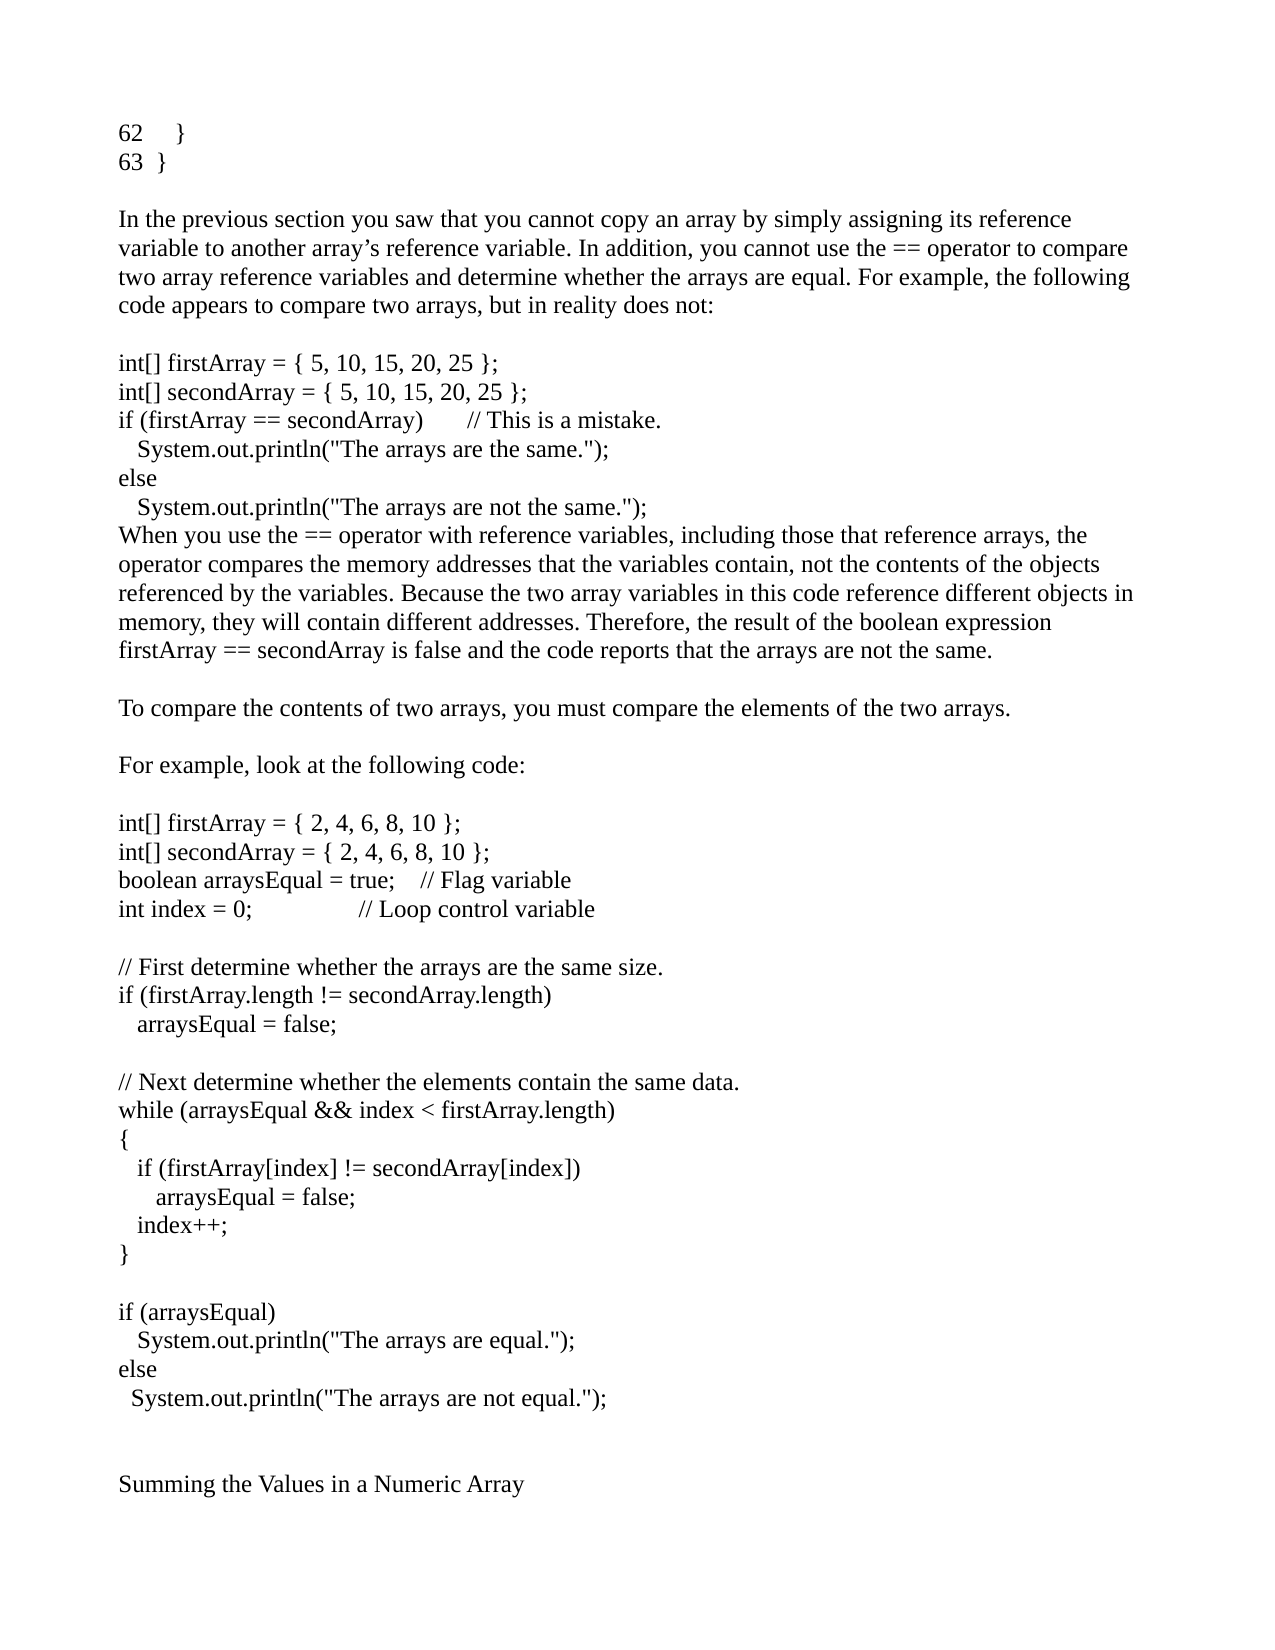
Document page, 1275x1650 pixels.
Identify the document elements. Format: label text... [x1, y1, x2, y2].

text To compare the contents of two arrays, you must compare the elements of the two arrays. [118, 693, 1157, 722]
text } [118, 1239, 1157, 1268]
text int index = 0; // Loop control variable [118, 894, 1157, 923]
text System.out.println("The arrays are the same."); [118, 434, 1157, 463]
text index++; [118, 1211, 1157, 1239]
text while (arraysEqual && index < firstArray.length) [118, 1096, 1157, 1124]
text boolean arraysEqual = true; // Flag variable [118, 866, 1157, 894]
text if (firstArray == secondArray) // This is a mistake. [118, 406, 1157, 434]
text if (arraysEqual) [118, 1297, 1157, 1326]
text int[] secondArray = { 5, 10, 15, 20, 25 }; [118, 377, 1157, 406]
text else [118, 463, 1157, 492]
text int[] secondArray = { 2, 4, 6, 8, 10 }; [118, 837, 1157, 866]
text System.out.println("The arrays are not the same."); [118, 492, 1157, 521]
text arraysEqual = false; [118, 1182, 1157, 1211]
text int[] firstArray = { 5, 10, 15, 20, 25 }; [118, 348, 1157, 377]
text if (firstArray[index] != secondArray[index]) [118, 1153, 1157, 1182]
text 63 } [118, 147, 1157, 176]
text if (firstArray.length != secondArray.length) [118, 981, 1157, 1009]
text int[] firstArray = { 2, 4, 6, 8, 10 }; [118, 808, 1157, 837]
text // First determine whether the arrays are the same size. [118, 952, 1157, 981]
text When you use the == operator with reference variables, including those that reference arrays, the operator compares the memory addresses that the variables contain, not the contents of the objects referenced by the variables. Because the two array variables in this code reference different objects in memory, they will contain different addresses. Therefore, the result of the boolean expression firstArray == secondArray is false and the code reports that the arrays are not the same. [118, 521, 1157, 664]
text System.out.println("The arrays are not equal."); [118, 1383, 1157, 1412]
text For example, look at the following code: [118, 751, 1157, 779]
text { [118, 1124, 1157, 1153]
text System.out.println("The arrays are equal."); [118, 1326, 1157, 1354]
text arraysEqual = false; [118, 1009, 1157, 1038]
text Summing the Values in a Numeric Array [118, 1469, 1157, 1498]
text // Next determine whether the elements contain the same data. [118, 1067, 1157, 1096]
text 62 } [118, 118, 1157, 147]
text else [118, 1354, 1157, 1383]
text In the previous section you saw that you cannot copy an array by simply assigning its reference variable to another array’s reference variable. In addition, you cannot use the == operator to compare two array reference variables and determine whether the arrays are equal. For example, the following code appears to compare two arrays, but in reality does not: [118, 204, 1157, 319]
